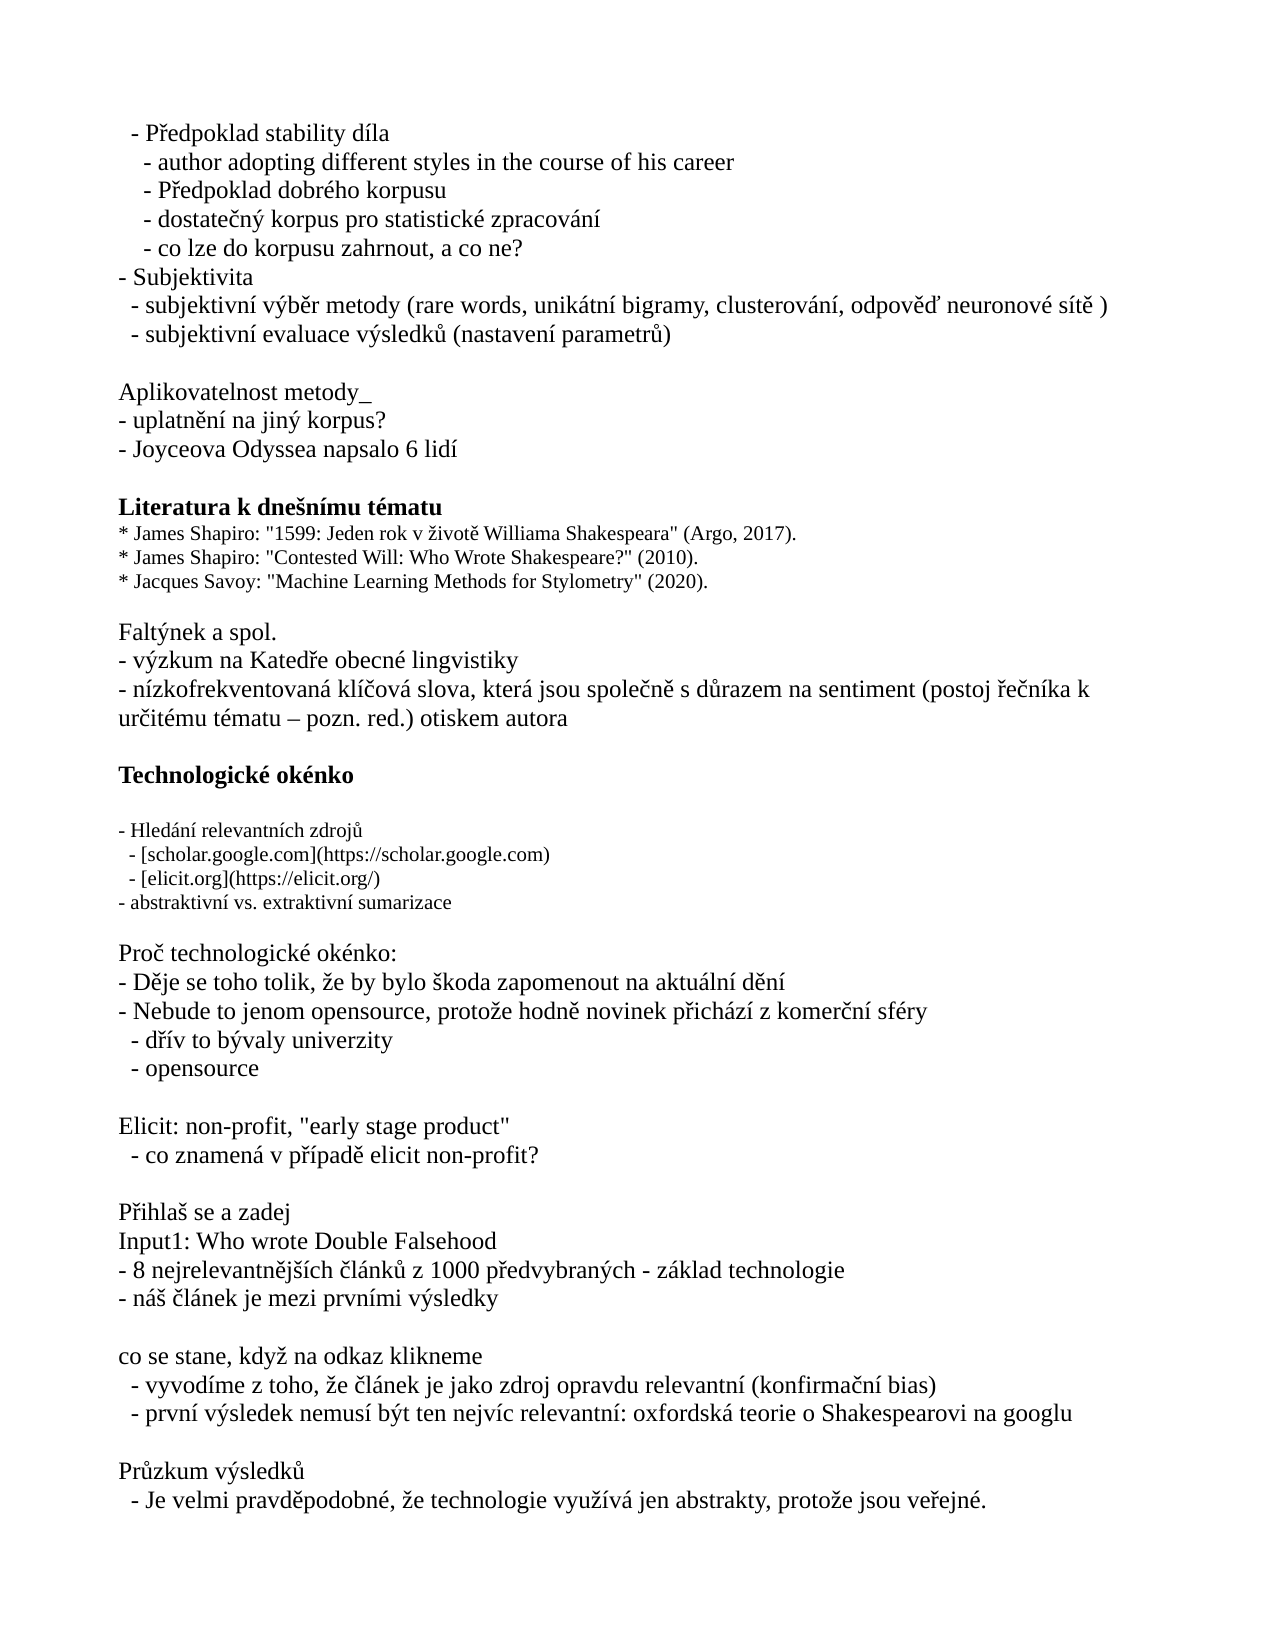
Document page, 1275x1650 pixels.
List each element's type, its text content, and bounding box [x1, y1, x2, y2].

text - Joyceova Odyssea napsalo 6 lidí [118, 434, 1157, 463]
text - Nebude to jenom opensource, protože hodně novinek přichází z komerční sféry [118, 996, 1157, 1025]
text - co znamená v případě elicit non-profit? [118, 1140, 1157, 1168]
text Aplikovatelnost metody_ [118, 377, 1157, 406]
text Input1: Who wrote Double Falsehood [118, 1226, 1157, 1255]
text - výzkum na Katedře obecné lingvistiky [118, 646, 1157, 674]
text * James Shapiro: "1599: Jeden rok v životě Williama Shakespeara" (Argo, 2017). [118, 521, 1157, 545]
text - subjektivní výběr metody (rare words, unikátní bigramy, clusterování, odpověď neuronové sítě ) [118, 291, 1157, 319]
text - Je velmi pravděpodobné, že technologie využívá jen abstrakty, protože jsou veřejné. [118, 1485, 1157, 1513]
text Technologické okénko [118, 761, 1157, 789]
text - [scholar.google.com](https://scholar.google.com) [118, 842, 1157, 866]
text * Jacques Savoy: "Machine Learning Methods for Stylometry" (2020). [118, 569, 1157, 593]
text Elicit: non-profit, "early stage product" [118, 1111, 1157, 1140]
text - Hledání relevantních zdrojů [118, 818, 1157, 842]
text * James Shapiro: "Contested Will: Who Wrote Shakespeare?" (2010). [118, 545, 1157, 569]
text - uplatnění na jiný korpus? [118, 406, 1157, 434]
text - author adopting different styles in the course of his career [118, 147, 1157, 176]
text Průzkum výsledků [118, 1456, 1157, 1485]
text - nízkofrekventovaná klíčová slova, která jsou společně s důrazem na sentiment (postoj řečníka k určitému tématu – pozn. red.) otiskem autora [118, 674, 1157, 732]
text - co lze do korpusu zahrnout, a co ne? [118, 233, 1157, 262]
text Faltýnek a spol. [118, 617, 1157, 646]
text - vyvodíme z toho, že článek je jako zdroj opravdu relevantní (konfirmační bias) [118, 1370, 1157, 1398]
text - [elicit.org](https://elicit.org/) [118, 866, 1157, 890]
text - náš článek je mezi prvními výsledky [118, 1283, 1157, 1312]
text co se stane, když na odkaz klikneme [118, 1341, 1157, 1370]
text - subjektivní evaluace výsledků (nastavení parametrů) [118, 319, 1157, 348]
text Proč technologické okénko: [118, 938, 1157, 967]
text - první výsledek nemusí být ten nejvíc relevantní: oxfordská teorie o Shakespearovi na googlu [118, 1398, 1157, 1427]
text - dřív to bývaly univerzity [118, 1025, 1157, 1053]
text - Děje se toho tolik, že by bylo škoda zapomenout na aktuální dění [118, 967, 1157, 996]
text Literatura k dnešnímu tématu [118, 492, 1157, 521]
text - 8 nejrelevantnějších článků z 1000 předvybraných - základ technologie [118, 1255, 1157, 1283]
text - dostatečný korpus pro statistické zpracování [118, 204, 1157, 233]
text - abstraktivní vs. extraktivní sumarizace [118, 890, 1157, 914]
text Přihlaš se a zadej [118, 1197, 1157, 1226]
text - Subjektivita [118, 262, 1157, 291]
text - Předpoklad stability díla [118, 118, 1157, 147]
text - Předpoklad dobrého korpusu [118, 176, 1157, 204]
text - opensource [118, 1053, 1157, 1082]
